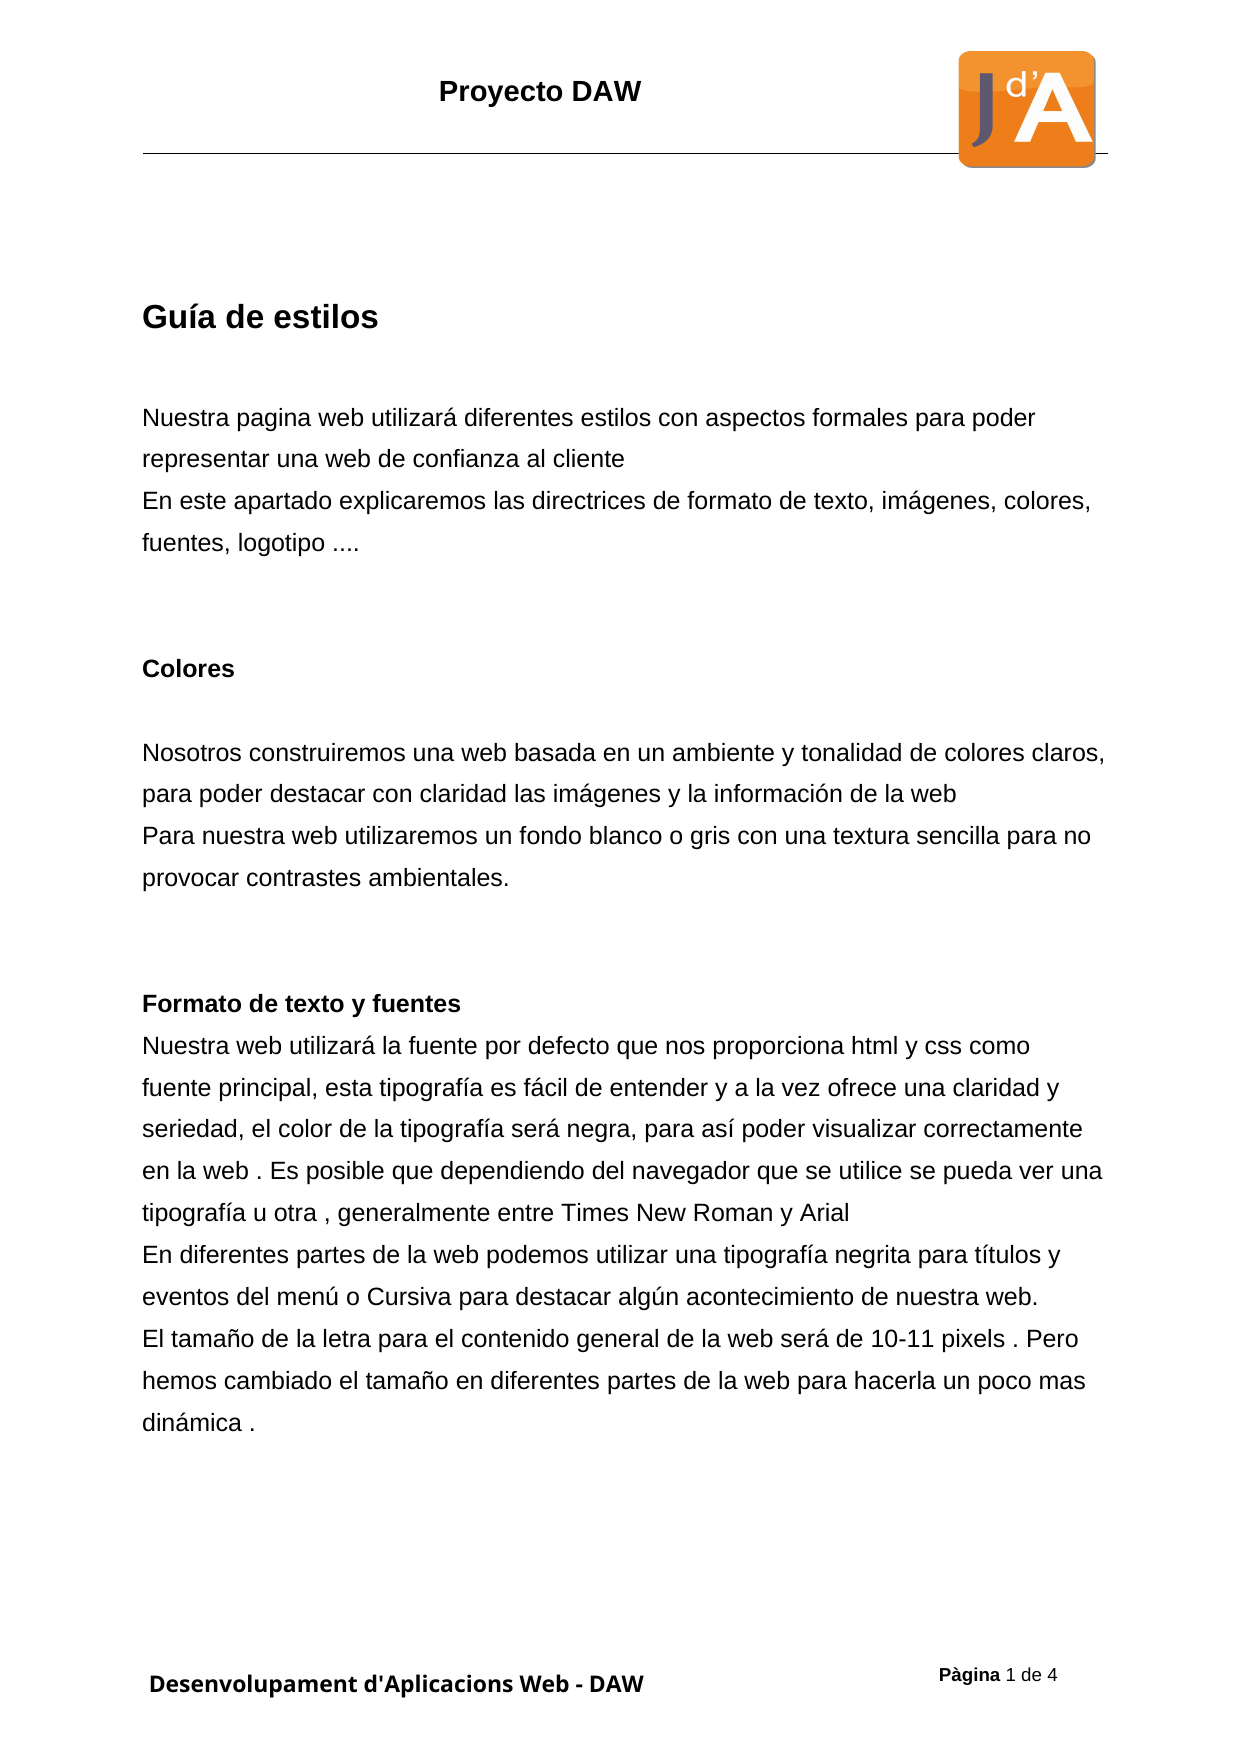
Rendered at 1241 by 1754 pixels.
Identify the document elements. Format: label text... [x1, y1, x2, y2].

text El tamaño de la letra para el contenido general de la web será de 10-11 pixels . Pero hemos cambiado el tamaño en diferentes partes de la web para hacerla un poco mas dinámica . [142, 1325, 1107, 1436]
text Nuestra web utilizará la fuente por defecto que nos proporciona html y css como fuente principal, esta tipografía es fácil de entender y a la vez ofrece una claridad y seriedad, el color de la tipografía será negra, para así poder visualizar correctamente en la web . Es posible que dependiendo del navegador que se utilice se pueda ver una tipografía u otra , generalmente entre Times New Roman y Arial [142, 1032, 1107, 1227]
text En este apartado explicaremos las directrices de formato de texto, imágenes, colores, fuentes, logotipo .... [142, 487, 1107, 557]
text En diferentes partes de la web podemos utilizar una tipografía negrita para títulos y eventos del menú o Cursiva para destacar algún acontecimiento de nuestra web. [142, 1241, 1107, 1311]
text Nosotros construiremos una web basada en un ambiente y tonalidad de colores claros, para poder destacar con claridad las imágenes y la información de la web [142, 738, 1107, 808]
text Formato de texto y fuentes [142, 990, 1107, 1018]
text Nuestra pagina web utilizará diferentes estilos con aspectos formales para poder representar una web de confianza al cliente [142, 403, 1107, 473]
text Para nuestra web utilizaremos un fondo blanco o gris con una textura sencilla para no provocar contrastes ambientales. [142, 822, 1107, 892]
picture [958, 51, 1096, 168]
text Guía de estilos [142, 299, 1107, 336]
text Colores [142, 655, 1107, 683]
